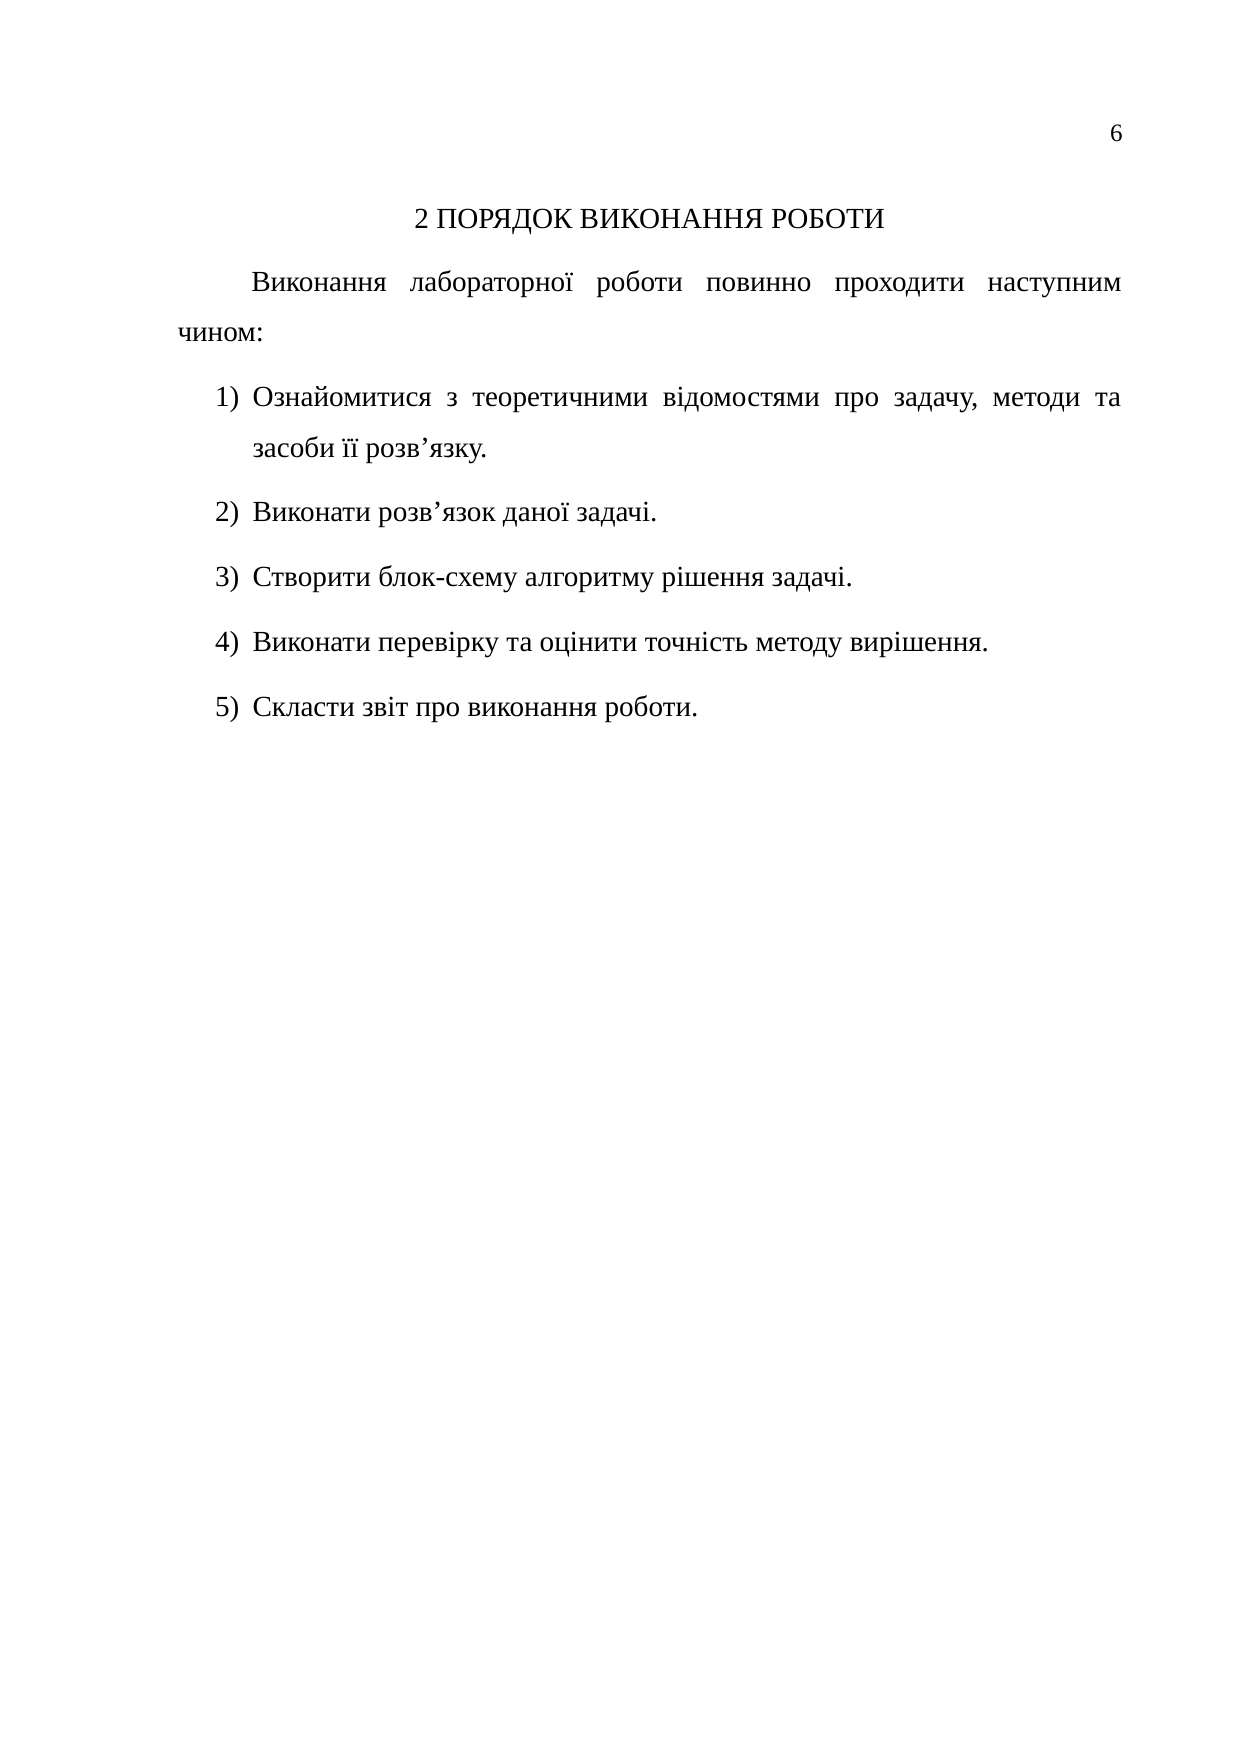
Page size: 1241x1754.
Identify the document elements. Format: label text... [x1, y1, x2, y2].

list Виконати розв’язок даної задачі. [215, 494, 1122, 528]
list Ознайомитися з теоретичними відомостями про задачу, методи та засоби її розв’язку. [215, 379, 1122, 463]
list Створити блок-схему алгоритму рішення задачі. [215, 559, 1122, 593]
subtitle 2 Порядок виконання роботи [177, 201, 1122, 235]
list Скласти звіт про виконання роботи. [215, 689, 1122, 723]
list Виконати перевірку та оцінити точність методу вирішення. [215, 624, 1122, 658]
text Виконання лабораторної роботи повинно проходити наступним чином: [177, 264, 1122, 348]
